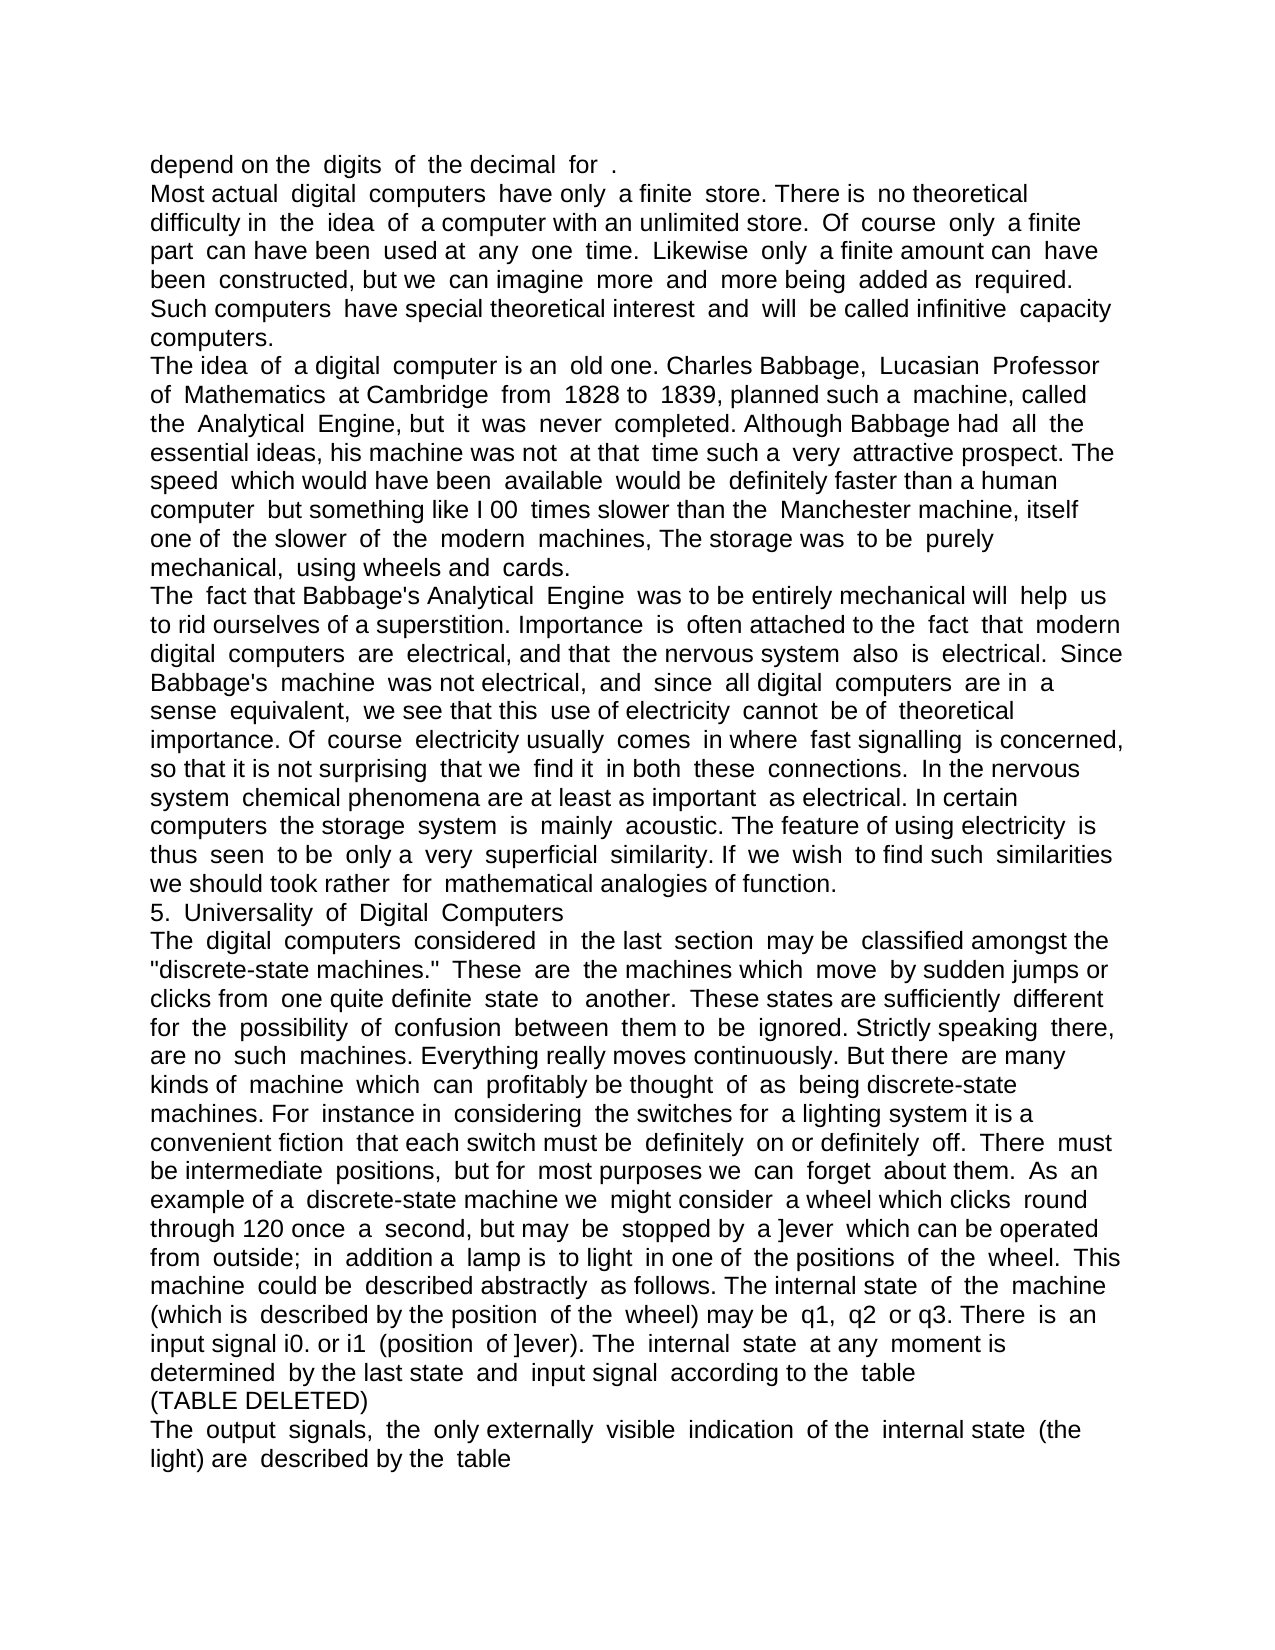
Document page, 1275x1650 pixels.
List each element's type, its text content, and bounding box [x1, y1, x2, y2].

text Most actual digital computers have only a finite store. There is no theoretical difficulty in the idea of a computer with an unlimited store. Of course only a finite part can have been used at any one time. Likewise only a finite amount can have been constructed, but we can imagine more and more being added as required. Such computers have special theoretical interest and will be called infinitive capacity computers. [150, 179, 1125, 351]
text The fact that Babbage's Analytical Engine was to be entirely mechanical will help us to rid ourselves of a superstition. Importance is often attached to the fact that modern digital computers are electrical, and that the nervous system also is electrical. Since Babbage's machine was not electrical, and since all digital computers are in a sense equivalent, we see that this use of electricity cannot be of theoretical importance. Of course electricity usually comes in where fast signalling is concerned, so that it is not surprising that we find it in both these connections. In the nervous system chemical phenomena are at least as important as electrical. In certain computers the storage system is mainly acoustic. The feature of using electricity is thus seen to be only a very superficial similarity. If we wish to find such similarities we should took rather for mathematical analogies of function. [150, 581, 1125, 897]
text The digital computers considered in the last section may be classified amongst the "discrete-state machines." These are the machines which move by sudden jumps or clicks from one quite definite state to another. These states are sufficiently different for the possibility of confusion between them to be ignored. Strictly speaking there, are no such machines. Everything really moves continuously. But there are many kinds of machine which can profitably be thought of as being discrete-state machines. For instance in considering the switches for a lighting system it is a convenient fiction that each switch must be definitely on or definitely off. There must be intermediate positions, but for most purposes we can forget about them. As an example of a discrete-state machine we might consider a wheel which clicks round through 120 once a second, but may be stopped by a ]ever which can be operated from outside; in addition a lamp is to light in one of the positions of the wheel. This machine could be described abstractly as follows. The internal state of the machine (which is described by the position of the wheel) may be q1, q2 or q3. There is an input signal i0. or i1 (position of ]ever). The internal state at any moment is determined by the last state and input signal according to the table [150, 926, 1125, 1386]
text The output signals, the only externally visible indication of the internal state (the light) are described by the table [150, 1415, 1125, 1472]
text 5. Universality of Digital Computers [150, 897, 1125, 926]
text (TABLE DELETED) [150, 1386, 1125, 1415]
text depend on the digits of the decimal for . [150, 150, 1125, 179]
text The idea of a digital computer is an old one. Charles Babbage, Lucasian Professor of Mathematics at Cambridge from 1828 to 1839, planned such a machine, called the Analytical Engine, but it was never completed. Although Babbage had all the essential ideas, his machine was not at that time such a very attractive prospect. The speed which would have been available would be definitely faster than a human computer but something like I 00 times slower than the Manchester machine, itself one of the slower of the modern machines, The storage was to be purely mechanical, using wheels and cards. [150, 351, 1125, 581]
